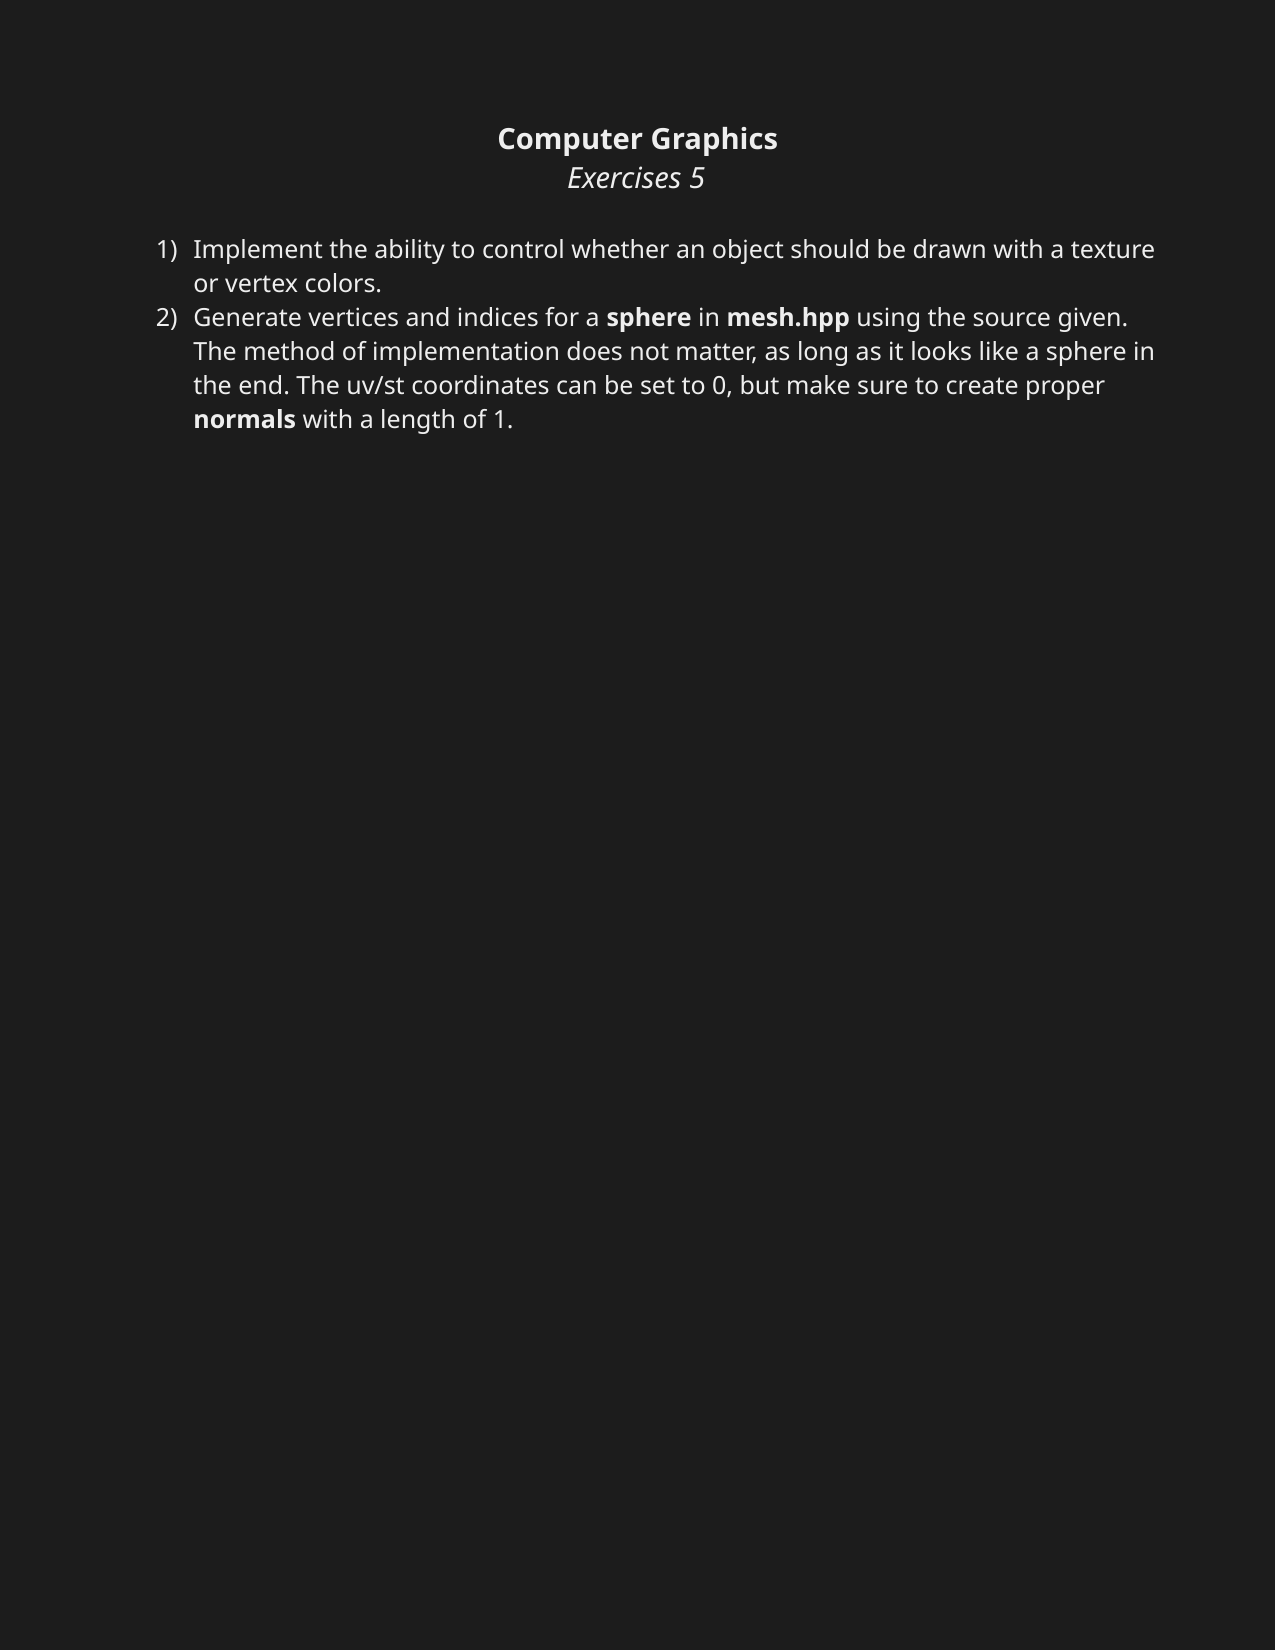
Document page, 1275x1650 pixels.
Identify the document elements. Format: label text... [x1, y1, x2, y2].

list Generate vertices and indices for a sphere in mesh.hpp using the source given. The method of implementation does not matter, as long as it looks like a sphere in the end. The uv/st coordinates can be set to 0, but make sure to create proper normals with a length of 1. [156, 300, 1157, 436]
text Computer Graphics [118, 118, 1157, 158]
text Exercises 5 [118, 158, 1157, 197]
list Implement the ability to control whether an object should be drawn with a texture or vertex colors. [156, 232, 1157, 300]
